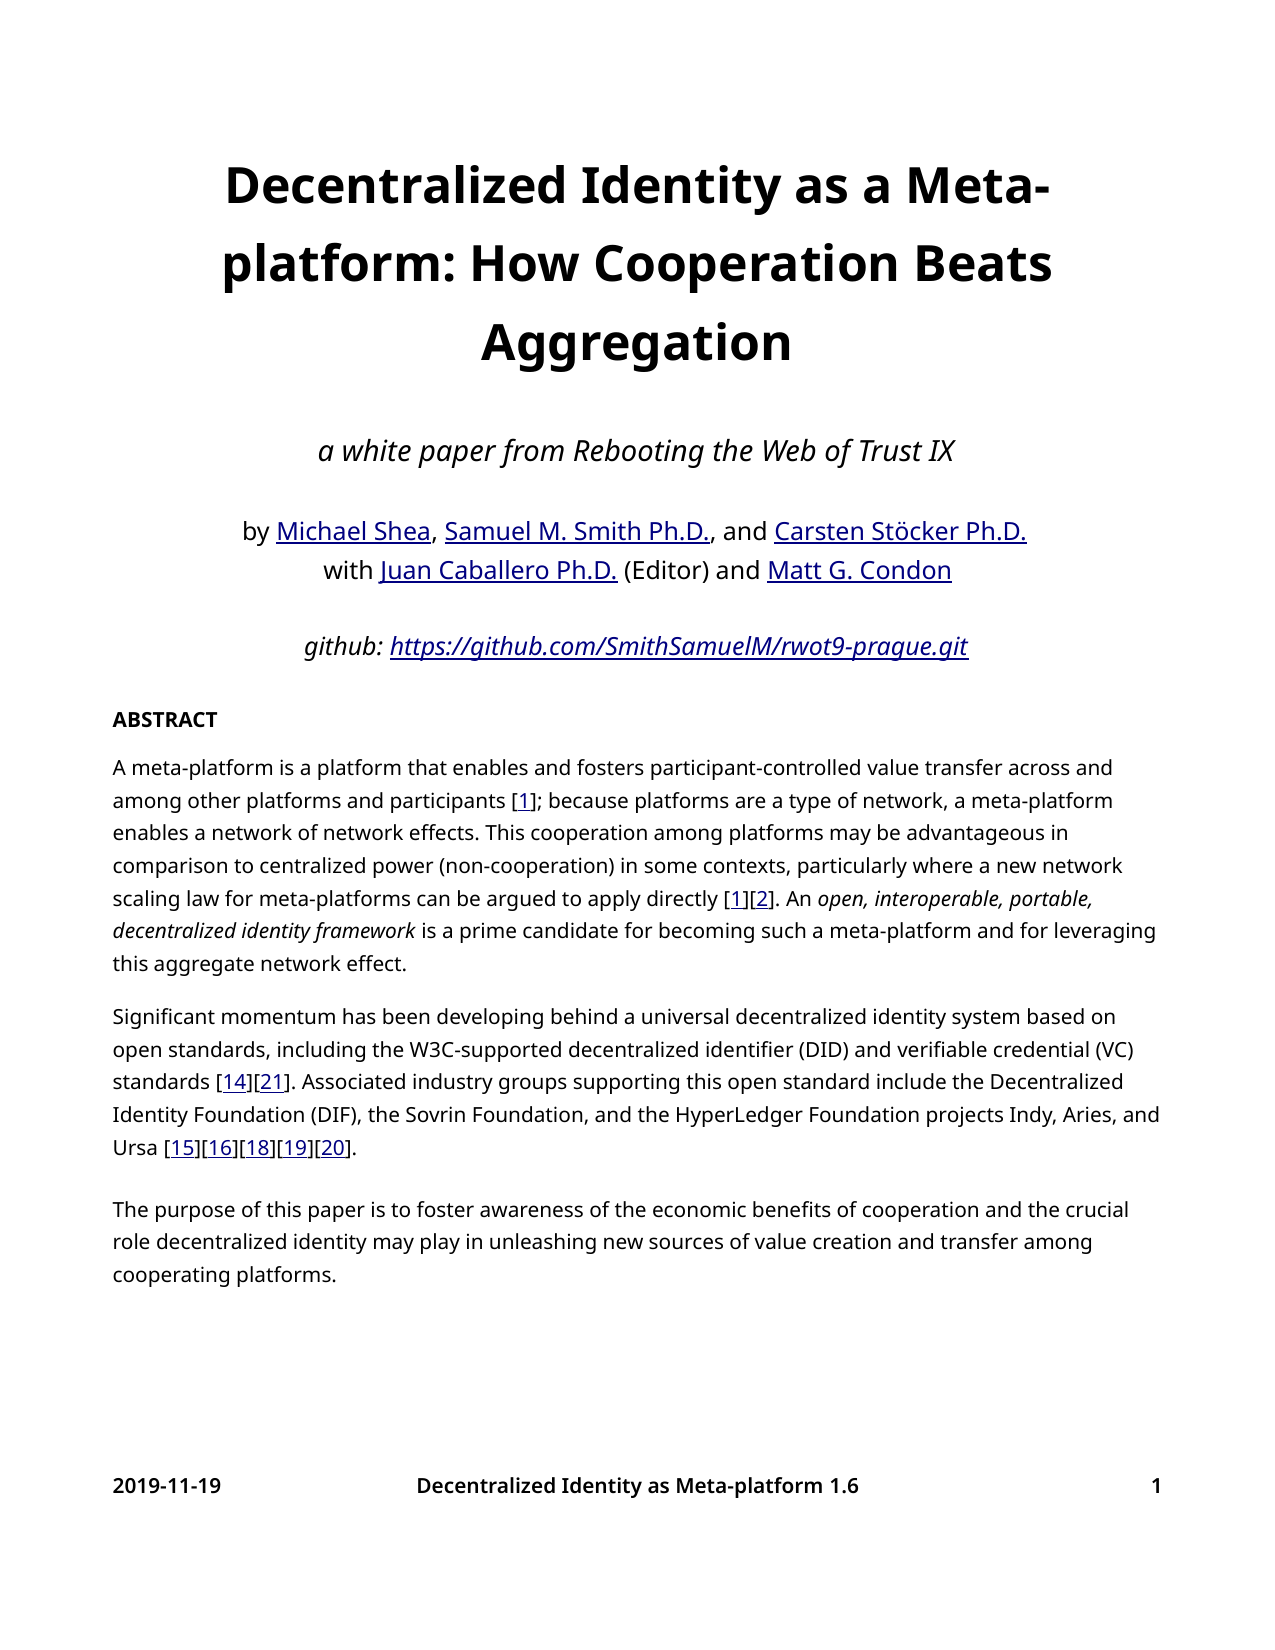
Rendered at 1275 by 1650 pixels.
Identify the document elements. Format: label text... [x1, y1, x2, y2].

subtitle Abstract [112, 706, 1162, 734]
subtitle with Juan Caballero Ph.D. (Editor) and Matt G. Condon [112, 552, 1162, 586]
subtitle by Michael Shea, Samuel M. Smith Ph.D., and Carsten Stöcker Ph.D. [112, 513, 1162, 547]
text Significant momentum has been developing behind a universal decentralized identity system based on open standards, including the W3C-supported decentralized identifier (DID) and verifiable credential (VC) standards [14][21]. Associated industry groups supporting this open standard include the Decentralized Identity Foundation (DIF), the Sovrin Foundation, and the HyperLedger Foundation projects Indy, Aries, and Ursa [15][16][18][19][20]. [112, 1002, 1162, 1161]
subtitle a white paper from Rebooting the Web of Trust IX [112, 430, 1162, 470]
text The purpose of this paper is to foster awareness of the economic benefits of cooperation and the crucial role decentralized identity may play in unleashing new sources of value creation and transfer among cooperating platforms. [112, 1195, 1162, 1288]
subtitle github: https://github.com/SmithSamuelM/rwot9-prague.git [112, 629, 1162, 663]
text A meta-platform is a platform that enables and fosters participant-controlled value transfer across and among other platforms and participants [1]; because platforms are a type of network, a meta-platform enables a network of network effects. This cooperation among platforms may be advantageous in comparison to centralized power (non-cooperation) in some contexts, particularly where a new network scaling law for meta-platforms can be argued to apply directly [1][2]. An open, interoperable, portable, decentralized identity framework is a prime candidate for becoming such a meta-platform and for leveraging this aggregate network effect. [112, 753, 1162, 977]
subtitle Decentralized Identity as a Meta-platform: How Cooperation Beats Aggregation [112, 150, 1162, 375]
